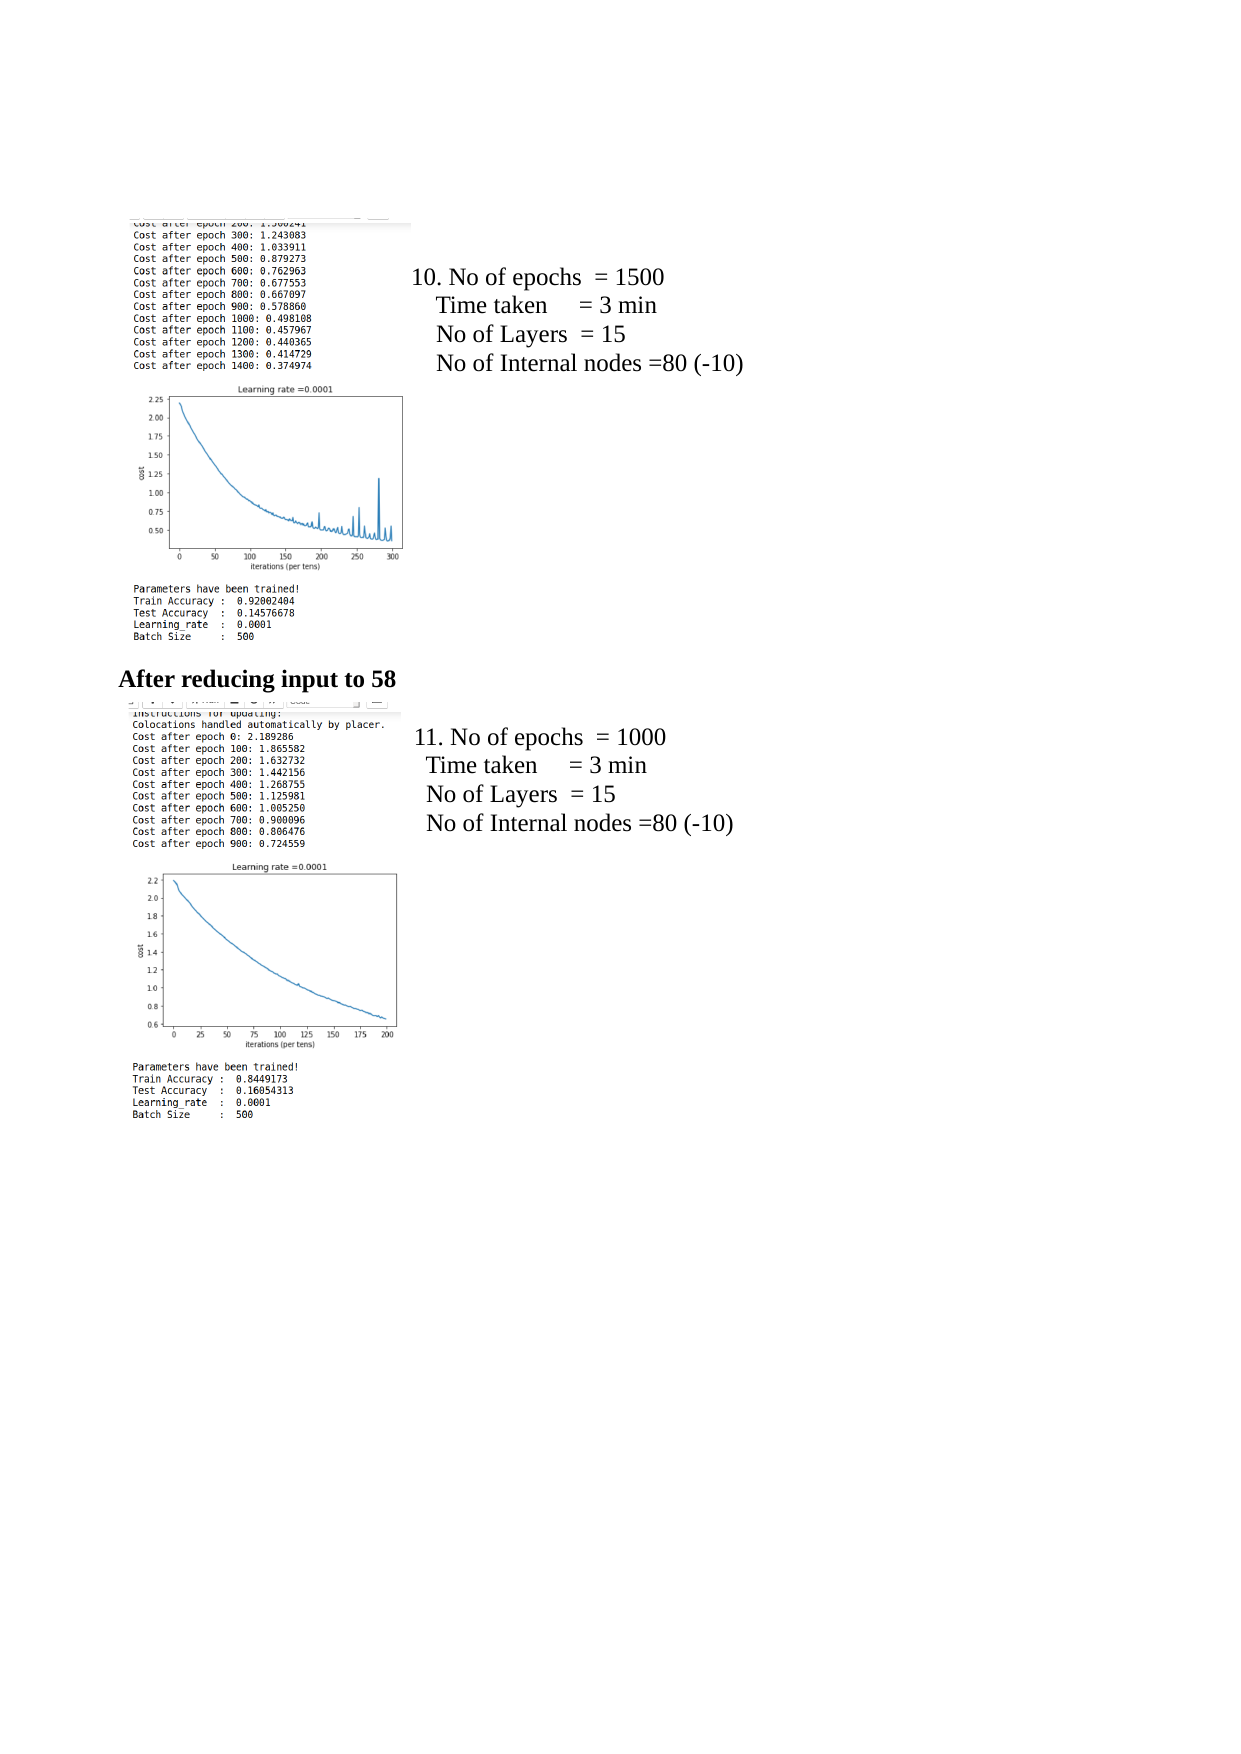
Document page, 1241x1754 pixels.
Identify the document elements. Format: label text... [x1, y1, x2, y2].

text 10. No of epochs = 1500 [266, 262, 1122, 291]
text No of Layers = 15 [259, 779, 1122, 808]
text Time taken = 3 min [266, 291, 1122, 319]
text No of Internal nodes =80 (-10) [266, 348, 1122, 377]
text After reducing input to 58 [118, 664, 1122, 693]
picture [129, 218, 266, 644]
picture [128, 702, 259, 1126]
text No of Internal nodes =80 (-10) [259, 808, 1122, 837]
text No of Layers = 15 [266, 319, 1122, 348]
text Time taken = 3 min [259, 751, 1122, 779]
text 11. No of epochs = 1000 [259, 722, 1122, 751]
